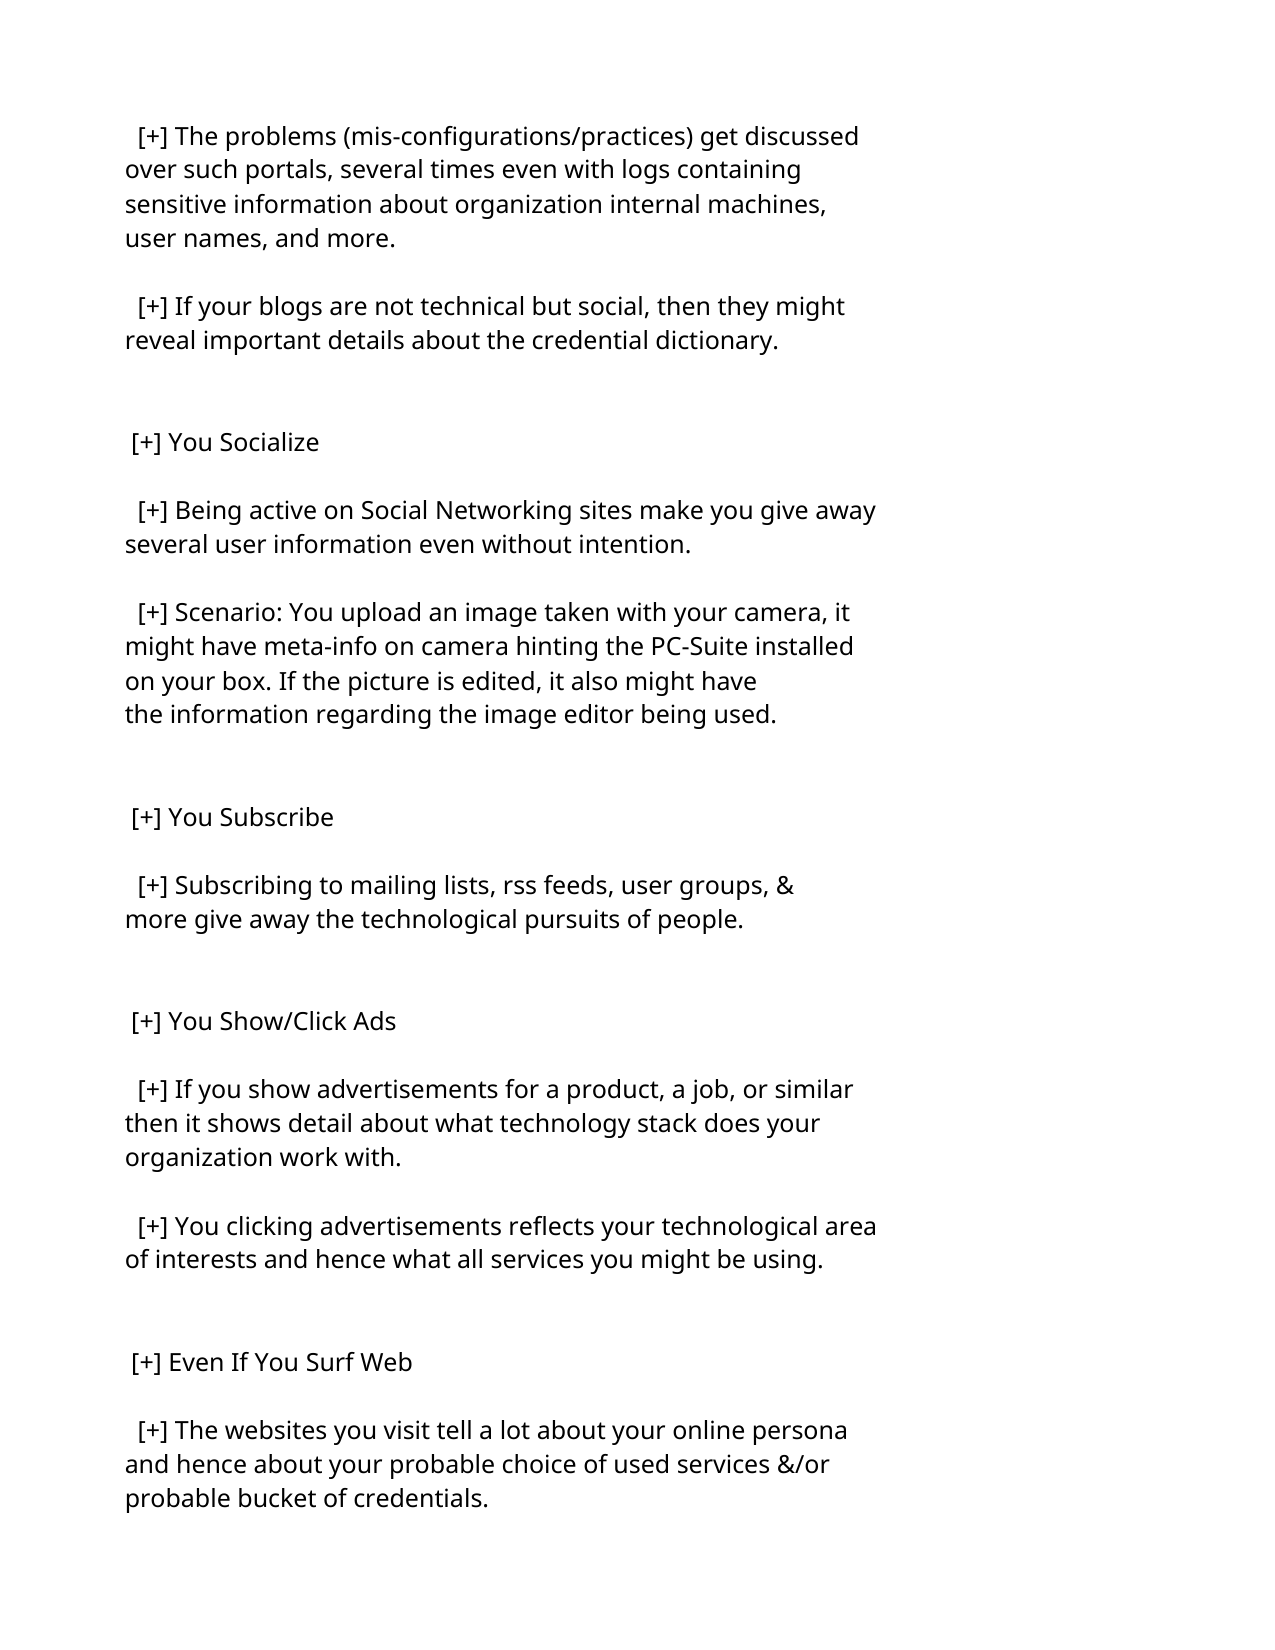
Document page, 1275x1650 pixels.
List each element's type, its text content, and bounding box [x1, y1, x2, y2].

text organization work with. [118, 1140, 1157, 1174]
text [+] The websites you visit tell a lot about your online persona [118, 1412, 1157, 1447]
text [+] You clicking advertisements reflects your technological area [118, 1208, 1157, 1242]
text over such portals, several times even with logs containing [118, 152, 1157, 186]
text of interests and hence what all services you might be using. [118, 1242, 1157, 1276]
text [+] Being active on Social Networking sites make you give away [118, 493, 1157, 527]
text more give away the technological pursuits of people. [118, 902, 1157, 936]
text sensitive information about organization internal machines, [118, 186, 1157, 220]
text the information regarding the image editor being used. [118, 697, 1157, 731]
text [+] Scenario: You upload an image taken with your camera, it [118, 595, 1157, 629]
text [+] You Socialize [118, 425, 1157, 459]
text then it shows detail about what technology stack does your [118, 1106, 1157, 1140]
text [+] You Subscribe [118, 799, 1157, 833]
text probable bucket of credentials. [118, 1481, 1157, 1515]
text on your box. If the picture is edited, it also might have [118, 663, 1157, 697]
text several user information even without intention. [118, 527, 1157, 561]
text and hence about your probable choice of used services &/or [118, 1447, 1157, 1481]
text [+] If your blogs are not technical but social, then they might [118, 288, 1157, 322]
text [+] If you show advertisements for a product, a job, or similar [118, 1072, 1157, 1106]
text reveal important details about the credential dictionary. [118, 322, 1157, 357]
text [+] The problems (mis-configurations/practices) get discussed [118, 118, 1157, 152]
text user names, and more. [118, 220, 1157, 254]
text [+] You Show/Click Ads [118, 1004, 1157, 1038]
text [+] Even If You Surf Web [118, 1344, 1157, 1378]
text might have meta-info on camera hinting the PC-Suite installed [118, 629, 1157, 663]
text [+] Subscribing to mailing lists, rss feeds, user groups, & [118, 867, 1157, 902]
